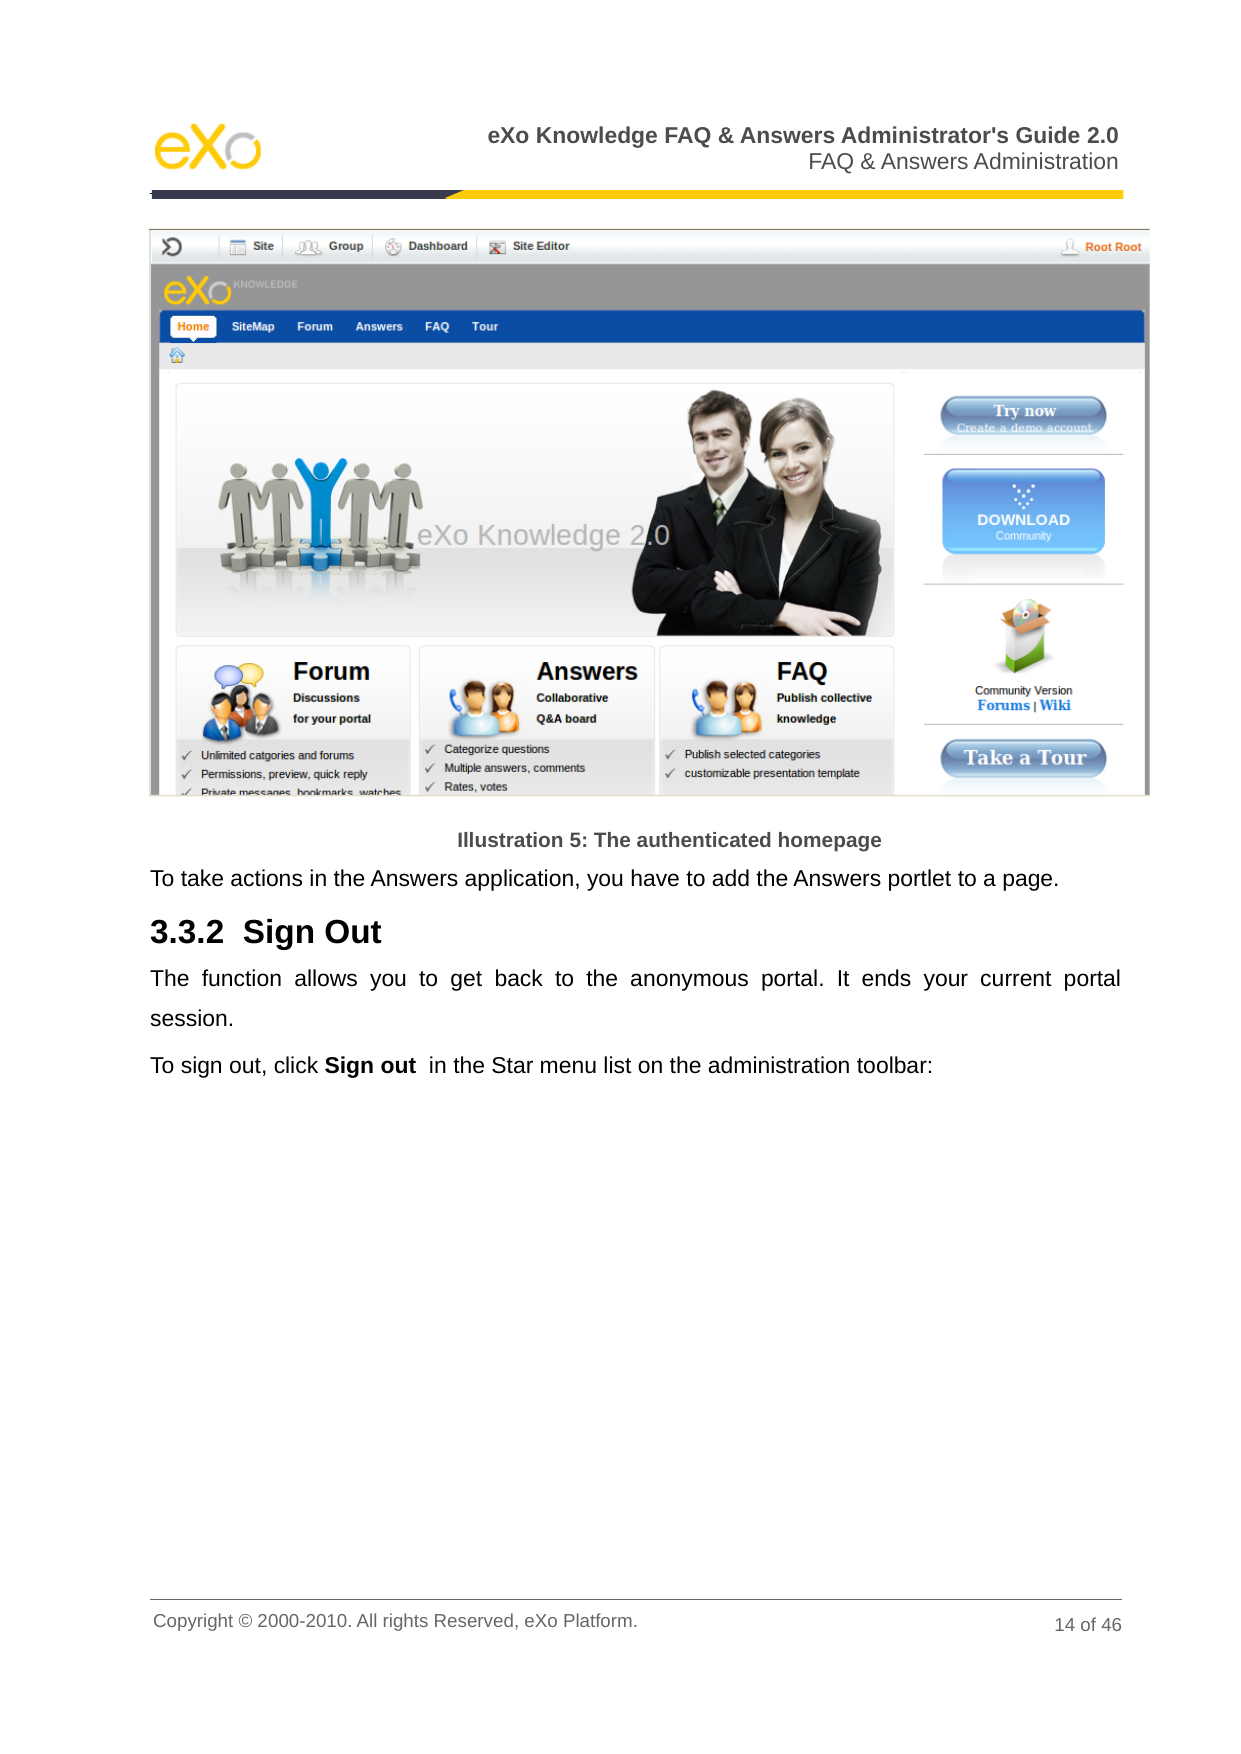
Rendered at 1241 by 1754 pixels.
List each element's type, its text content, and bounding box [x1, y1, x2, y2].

text [150, 223, 1122, 228]
text To sign out, click Sign out in the Star menu list on the administration toolbar: [76, 1052, 1122, 1078]
picture [151, 190, 1124, 199]
subtitle Sign Out [150, 912, 1122, 950]
picture [155, 123, 262, 170]
picture [149, 228, 1150, 797]
text The function allows you to get back to the anonymous portal. It ends your current portal session. [150, 965, 1122, 1031]
text To take actions in the Answers application, you have to add the Answers portlet to a page. [150, 797, 1122, 891]
text Illustration 5: The authenticated homepage [169, 309, 1170, 852]
